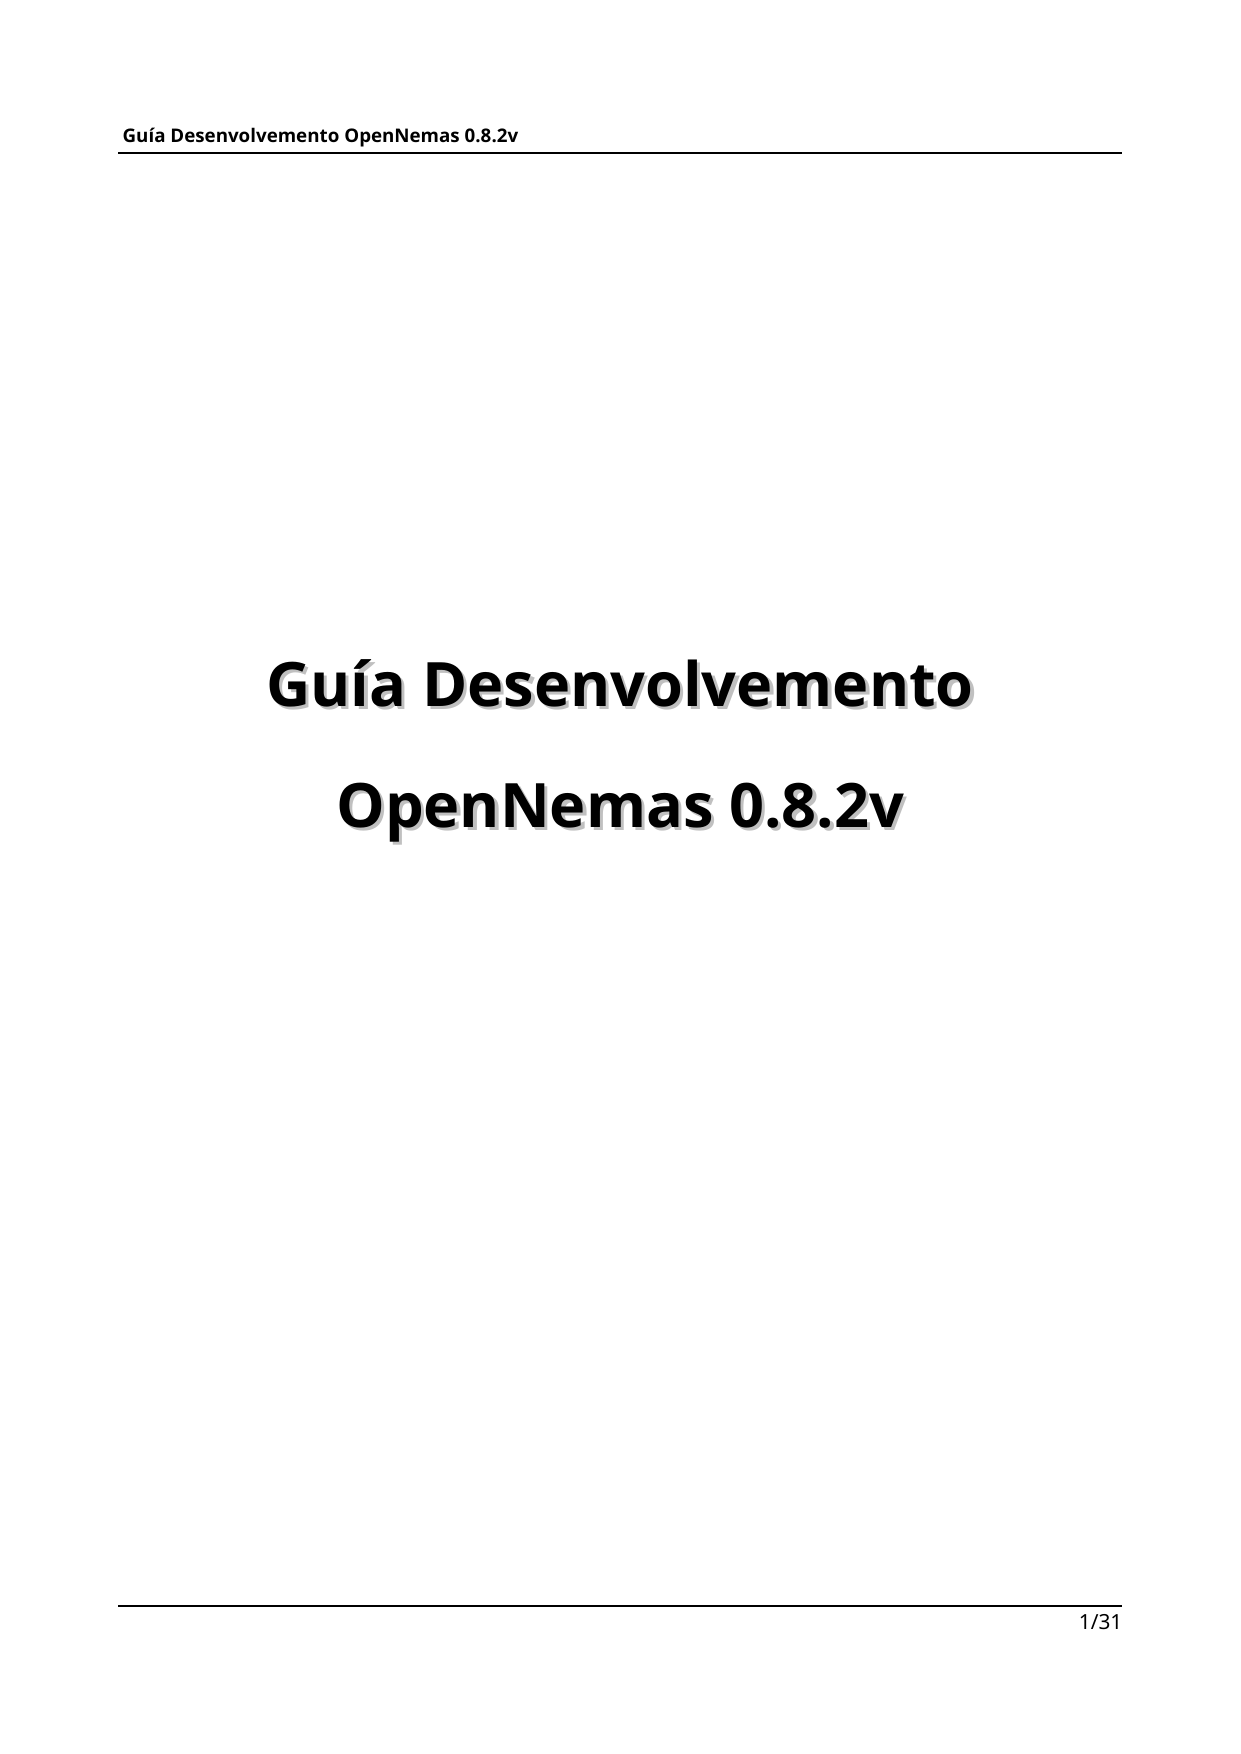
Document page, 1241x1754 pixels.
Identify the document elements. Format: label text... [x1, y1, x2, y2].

subtitle Guía Desenvolvemento [118, 641, 1122, 724]
subtitle OpenNemas 0.8.2v [118, 762, 1122, 845]
